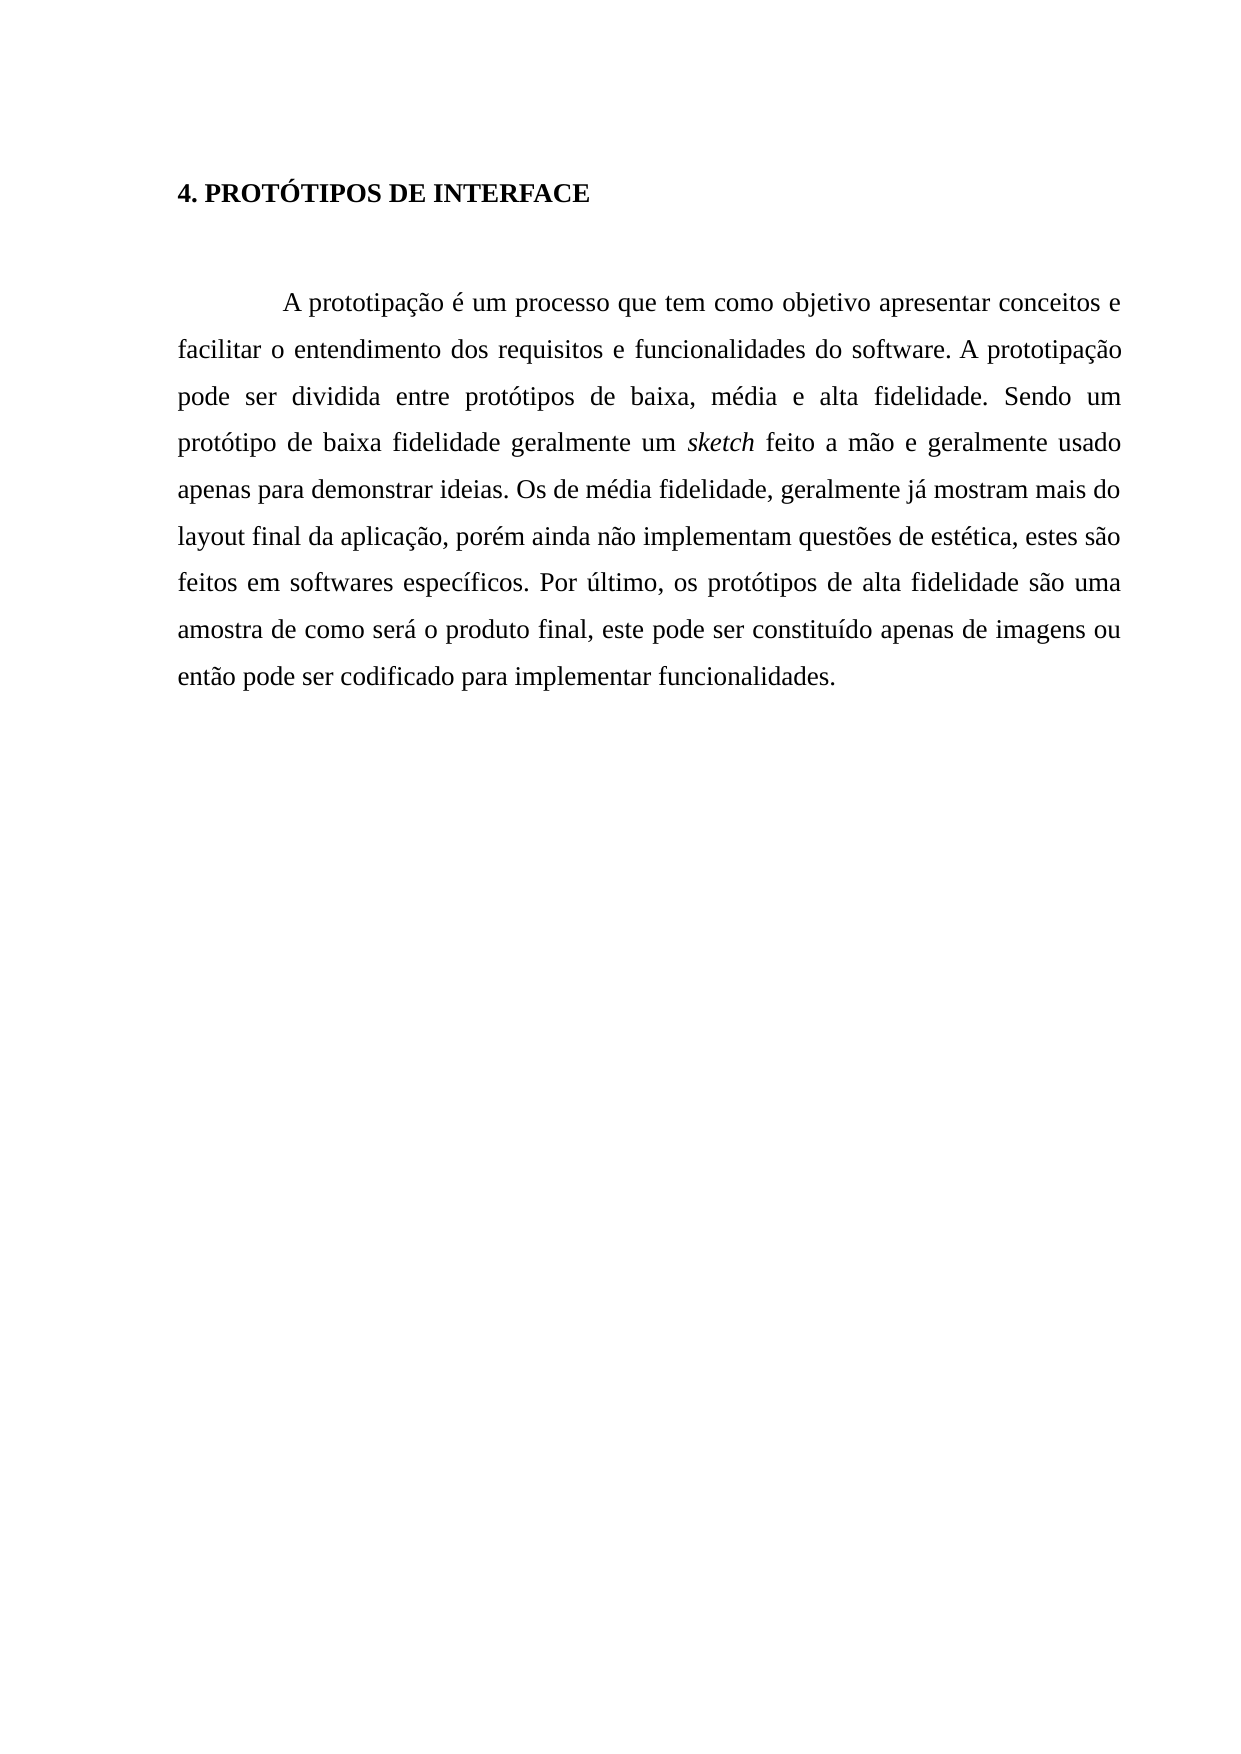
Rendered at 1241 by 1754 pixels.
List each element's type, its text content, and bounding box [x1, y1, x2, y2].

text A prototipação é um processo que tem como objetivo apresentar conceitos e facilitar o entendimento dos requisitos e funcionalidades do software. A prototipação pode ser dividida entre protótipos de baixa, média e alta fidelidade. Sendo um protótipo de baixa fidelidade geralmente um sketch feito a mão e geralmente usado apenas para demonstrar ideias. Os de média fidelidade, geralmente já mostram mais do layout final da aplicação, porém ainda não implementam questões de estética, estes são feitos em softwares específicos. Por último, os protótipos de alta fidelidade são uma amostra de como será o produto final, este pode ser constituído apenas de imagens ou então pode ser codificado para implementar funcionalidades. [177, 286, 1122, 691]
subtitle 4. Protótipos de Interface [177, 177, 1122, 208]
